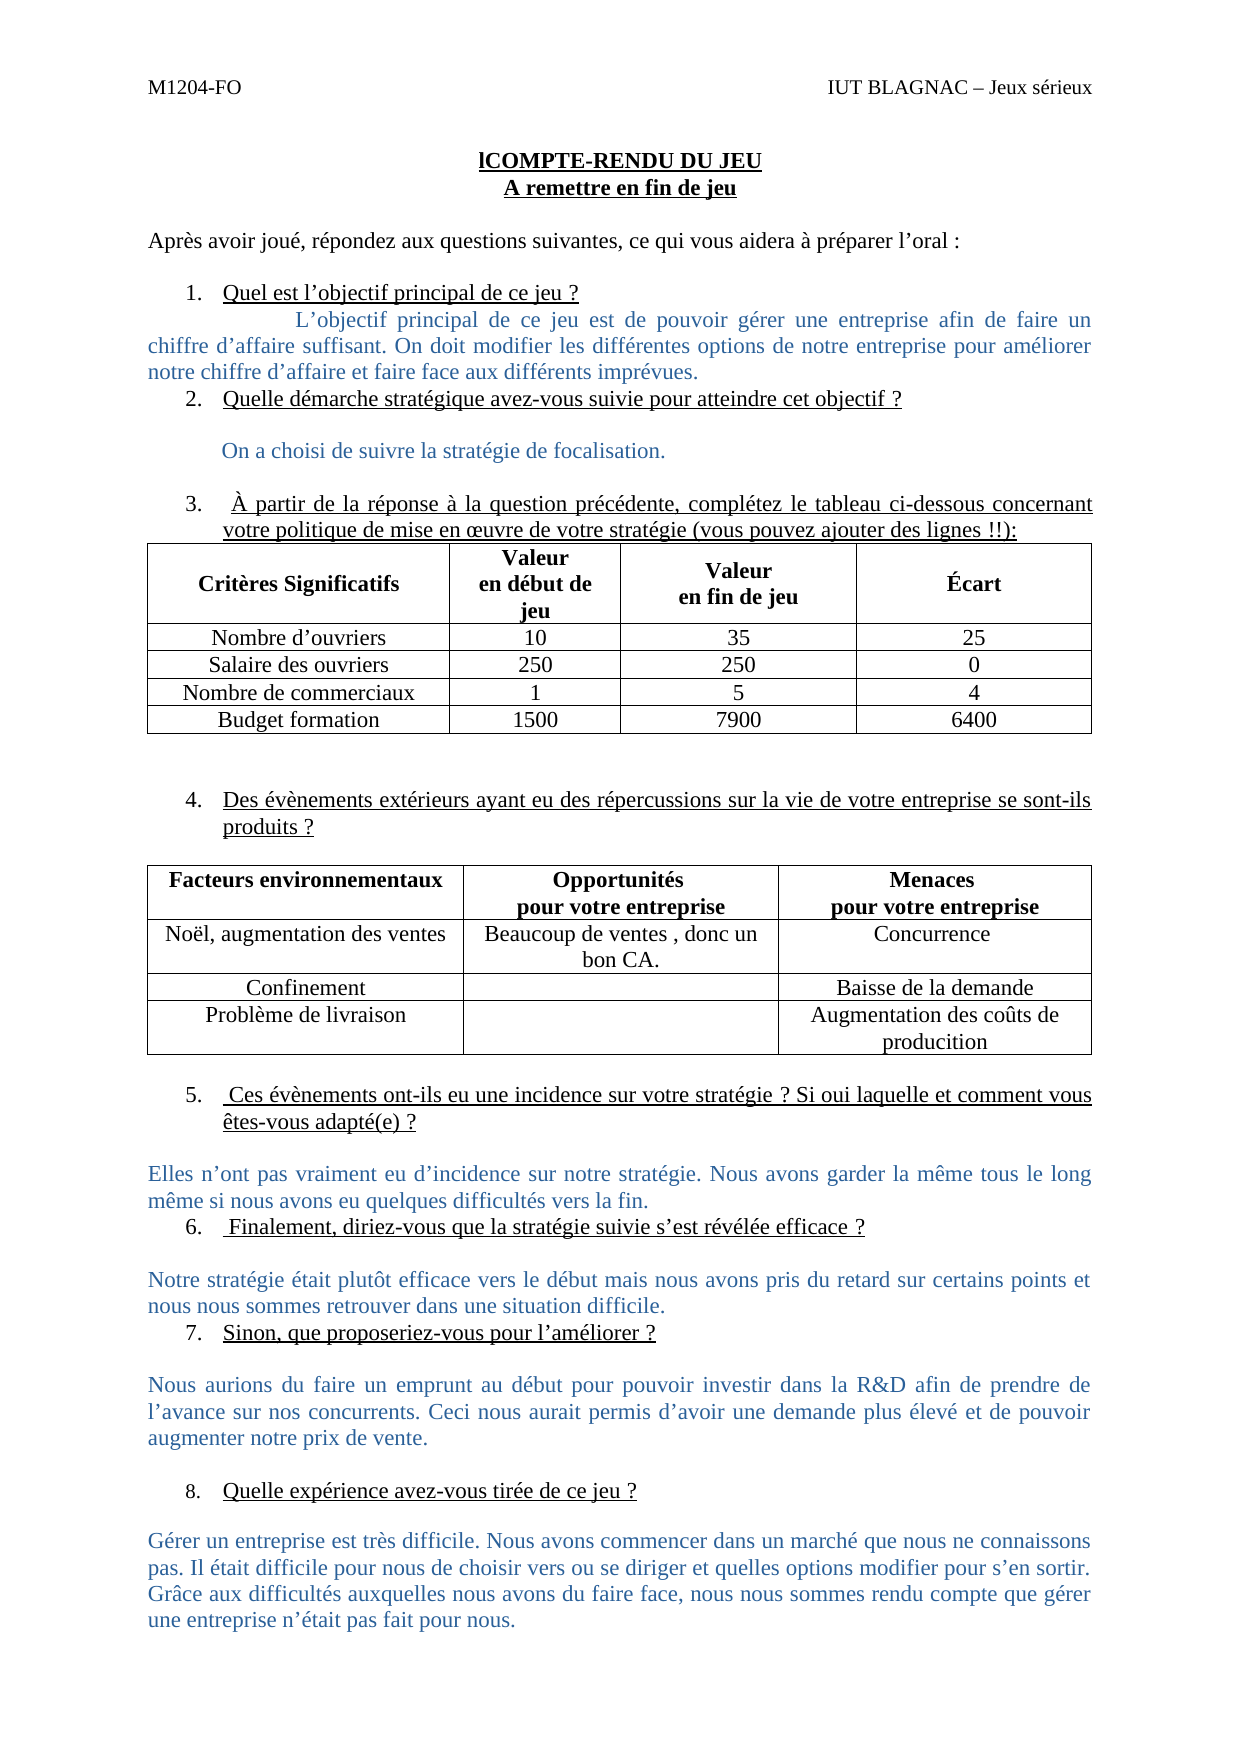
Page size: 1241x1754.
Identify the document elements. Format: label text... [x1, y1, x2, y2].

text Elles n’ont pas vraiment eu d’incidence sur notre stratégie. Nous avons garder la même tous le long même si nous avons eu quelques difficultés vers la fin. [148, 1161, 1093, 1213]
table_cell Salaire des ouvriers [148, 651, 449, 678]
table_cell 6400 [857, 706, 1091, 733]
text Notre stratégie était plutôt efficace vers le début mais nous avons pris du retard sur certains points et nous nous sommes retrouver dans une situation difficile. [148, 1266, 1093, 1319]
table_header Écart [857, 544, 1091, 623]
table_cell Concurrence [779, 920, 1091, 973]
table_cell Confinement [148, 974, 463, 1000]
table_header Valeur en début de jeu [450, 544, 620, 623]
table_cell 4 [857, 679, 1091, 705]
text L’objectif principal de ce jeu est de pouvoir gérer une entreprise afin de faire un chiffre d’affaire suffisant. On doit modifier les différentes options de notre entreprise pour améliorer notre chiffre d’affaire et faire face aux différents imprévues. [148, 306, 1093, 385]
list Quel est l’objectif principal de ce jeu ? [185, 279, 1093, 306]
table_cell 0 [857, 651, 1091, 678]
table_cell Beaucoup de ventes , donc un bon CA. [464, 920, 778, 973]
table_cell Augmentation des coûts de producition [779, 1001, 1091, 1054]
text On a choisi de suivre la stratégie de focalisation. [148, 437, 1093, 464]
table_cell Budget formation [148, 706, 449, 733]
table_cell 7900 [621, 706, 856, 733]
table_header Facteurs environnementaux [148, 866, 463, 919]
table_cell Nombre de commerciaux [148, 679, 449, 705]
list Des évènements extérieurs ayant eu des répercussions sur la vie de votre entreprise se sont-ils produits ? [185, 786, 1093, 839]
table_cell Problème de livraison [148, 1001, 463, 1054]
table_cell 250 [450, 651, 620, 678]
text A remettre en fin de jeu [148, 174, 1093, 200]
table_cell Noël, augmentation des ventes [148, 920, 463, 973]
table_cell 5 [621, 679, 856, 705]
table_header Critères Significatifs [148, 544, 449, 623]
text Après avoir joué, répondez aux questions suivantes, ce qui vous aidera à préparer l’oral : [148, 227, 1093, 253]
list Quelle expérience avez-vous tirée de ce jeu ? [185, 1477, 1093, 1503]
table_cell 1 [450, 679, 620, 705]
table_cell 35 [621, 624, 856, 650]
table_cell 25 [857, 624, 1091, 650]
text Gérer un entreprise est très difficile. Nous avons commencer dans un marché que nous ne connaissons pas. Il était difficile pour nous de choisir vers ou se diriger et quelles options modifier pour s’en sortir. Grâce aux difficultés auxquelles nous avons du faire face, nous nous sommes rendu compte que gérer une entreprise n’était pas fait pour nous. [148, 1527, 1093, 1633]
table_cell 10 [450, 624, 620, 650]
list Sinon, que proposeriez-vous pour l’améliorer ? [185, 1319, 1093, 1345]
list Quelle démarche stratégique avez-vous suivie pour atteindre cet objectif ? [185, 385, 1093, 411]
list Finalement, diriez-vous que la stratégie suivie s’est révélée efficace ? [185, 1213, 1093, 1239]
table_header Opportunités pour votre entreprise [464, 866, 778, 919]
table_cell 1500 [450, 706, 620, 733]
table_cell Nombre d’ouvriers [148, 624, 449, 650]
table_header Valeur en fin de jeu [621, 544, 856, 623]
list Ces évènements ont-ils eu une incidence sur votre stratégie ? Si oui laquelle et comment vous êtes-vous adapté(e) ? [185, 1081, 1093, 1134]
table_cell Baisse de la demande [779, 974, 1091, 1000]
list À partir de la réponse à la question précédente, complétez le tableau ci-dessous concernant votre politique de mise en œuvre de votre stratégie (vous pouvez ajouter des lignes !!): [185, 490, 1093, 543]
table_header Menaces pour votre entreprise [779, 866, 1091, 919]
text lCOMPTE-RENDU DU JEU [148, 148, 1093, 174]
table_cell 250 [621, 651, 856, 678]
table_cell [464, 1001, 778, 1054]
table_cell [464, 974, 778, 1000]
text Nous aurions du faire un emprunt au début pour pouvoir investir dans la R&D afin de prendre de l’avance sur nos concurrents. Ceci nous aurait permis d’avoir une demande plus élevé et de pouvoir augmenter notre prix de vente. [148, 1371, 1093, 1450]
